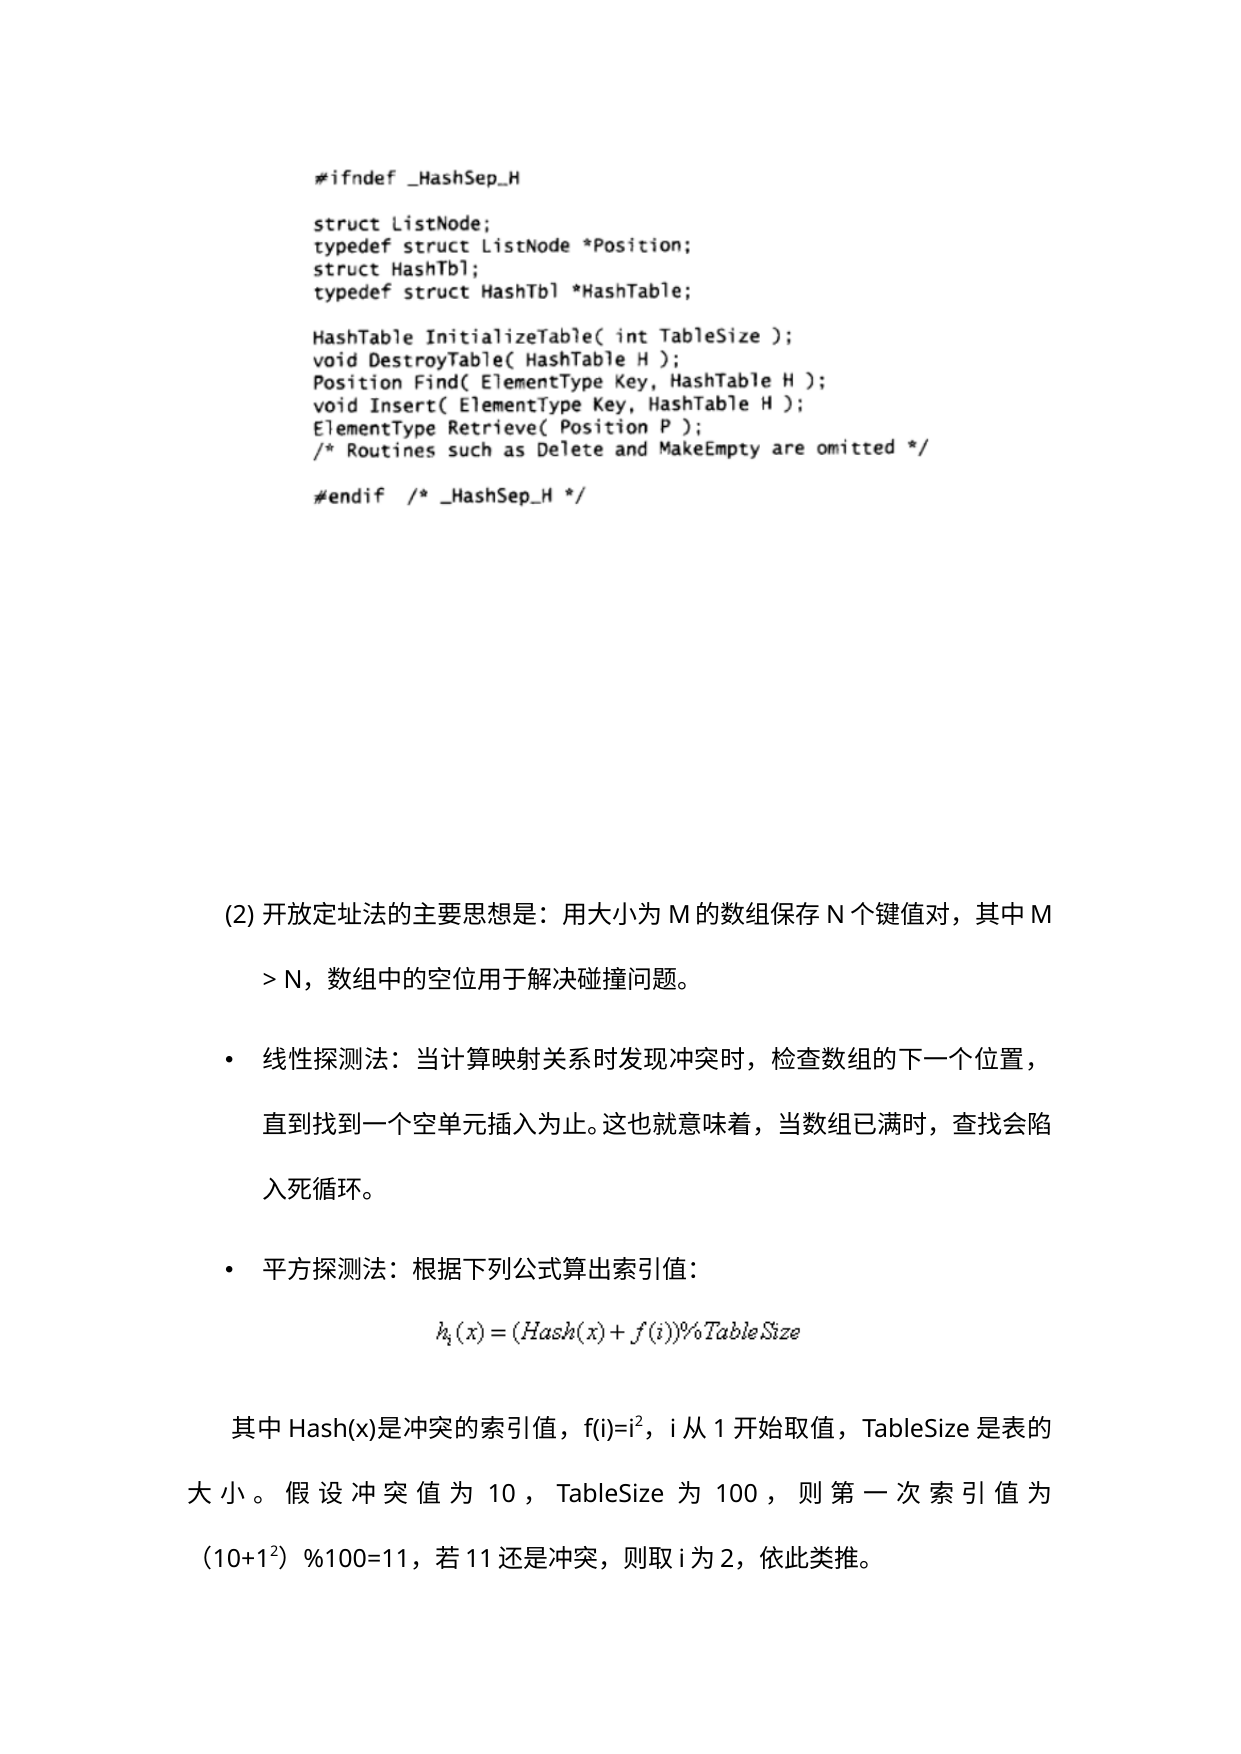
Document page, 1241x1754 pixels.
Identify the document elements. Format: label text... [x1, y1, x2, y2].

picture [297, 162, 943, 519]
picture [429, 1314, 811, 1354]
list 平方探测法：根据下列公式算出索引值： [225, 1235, 1053, 1300]
list 线性探测法：当计算映射关系时发现冲突时，检查数组的下一个位置，直到找到一个空单元插入为止。这也就意味着，当数组已满时，查找会陷入死循环。 [225, 1025, 1053, 1220]
list 开放定址法的主要思想是：用大小为M的数组保存N个键值对，其中M > N，数组中的空位用于解决碰撞问题。 [225, 880, 1053, 1010]
text 其中Hash(x)是冲突的索引值，f(i)=i2，i从1开始取值，TableSize是表的大小。假设冲突值为10，TableSize为100，则第一次索引值为（10+12）%100=11，若11还是冲突，则取i为2，依此类推。 [187, 1394, 1053, 1589]
